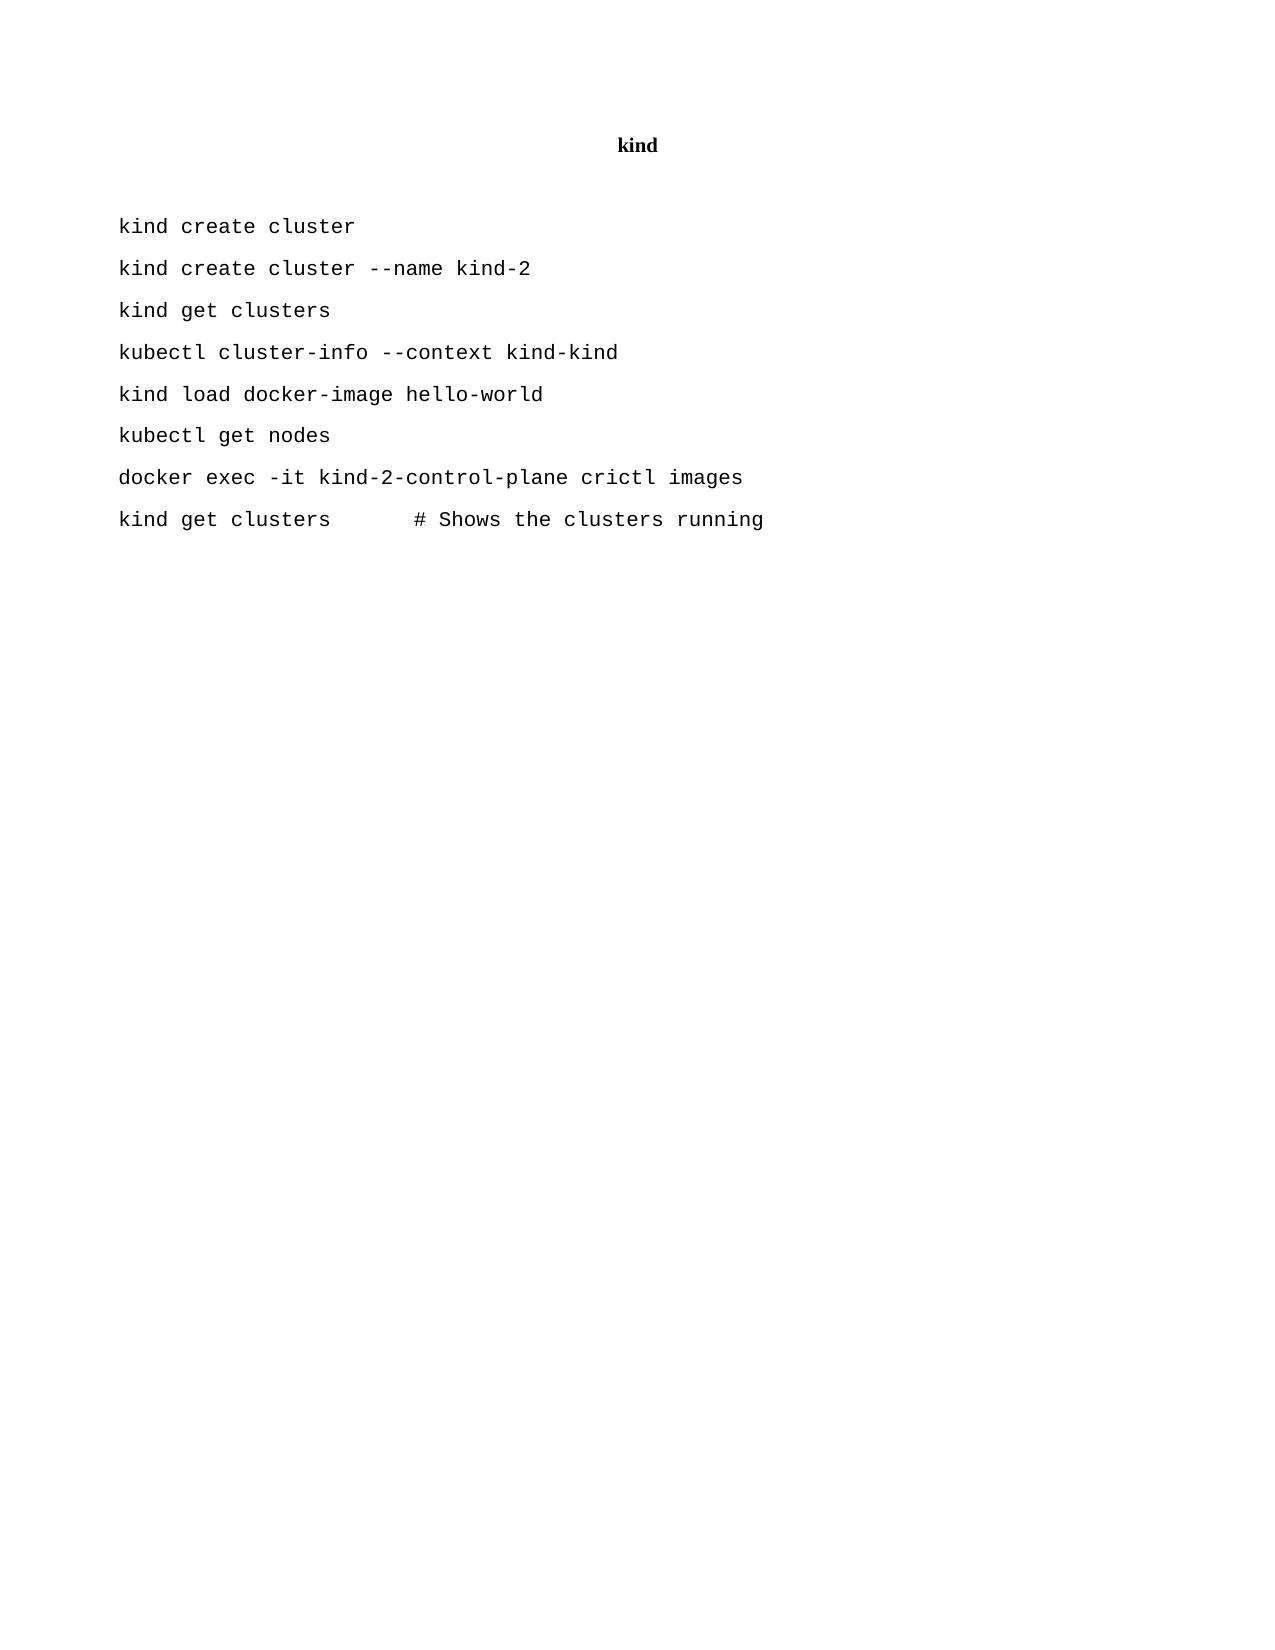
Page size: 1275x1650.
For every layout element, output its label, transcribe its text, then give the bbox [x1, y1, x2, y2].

text kind get clusters [118, 300, 1157, 324]
text kubectl get nodes [118, 425, 1157, 449]
text kind create cluster --name kind-2 [118, 258, 1157, 282]
text kubectl cluster-info --context kind-kind [118, 342, 1157, 365]
text kind create cluster [118, 216, 1157, 240]
subtitle kind [118, 133, 1157, 157]
text kind get clusters # Shows the clusters running [118, 509, 1157, 532]
text kind load docker-image hello-world [118, 383, 1157, 407]
text docker exec -it kind-2-control-plane crictl images [118, 467, 1157, 491]
